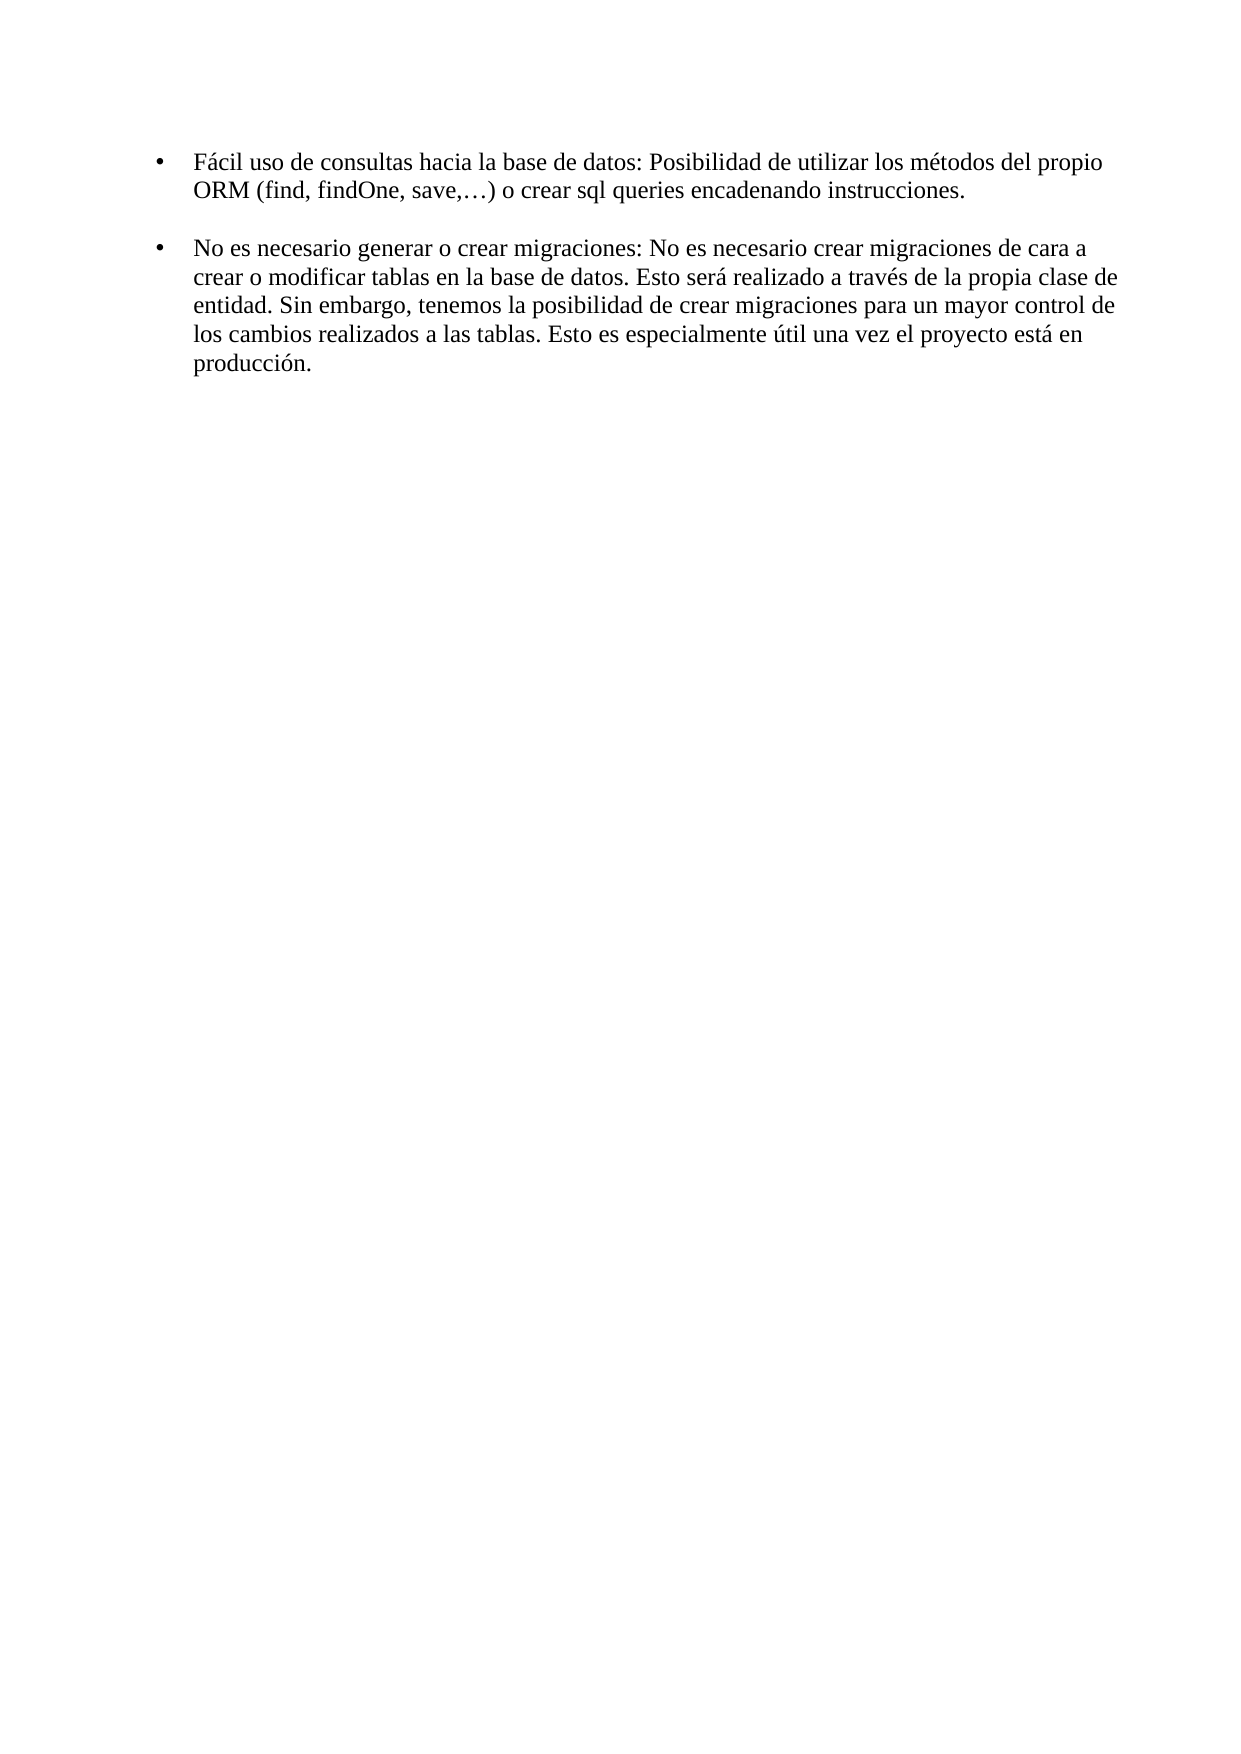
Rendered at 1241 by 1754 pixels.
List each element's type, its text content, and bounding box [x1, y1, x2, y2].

list No es necesario generar o crear migraciones: No es necesario crear migraciones de cara a crear o modificar tablas en la base de datos. Esto será realizado a través de la propia clase de entidad. Sin embargo, tenemos la posibilidad de crear migraciones para un mayor control de los cambios realizados a las tablas. Esto es especialmente útil una vez el proyecto está en producción. [156, 233, 1122, 377]
list Fácil uso de consultas hacia la base de datos: Posibilidad de utilizar los métodos del propio ORM (find, findOne, save,…) o crear sql queries encadenando instrucciones. [156, 147, 1122, 204]
